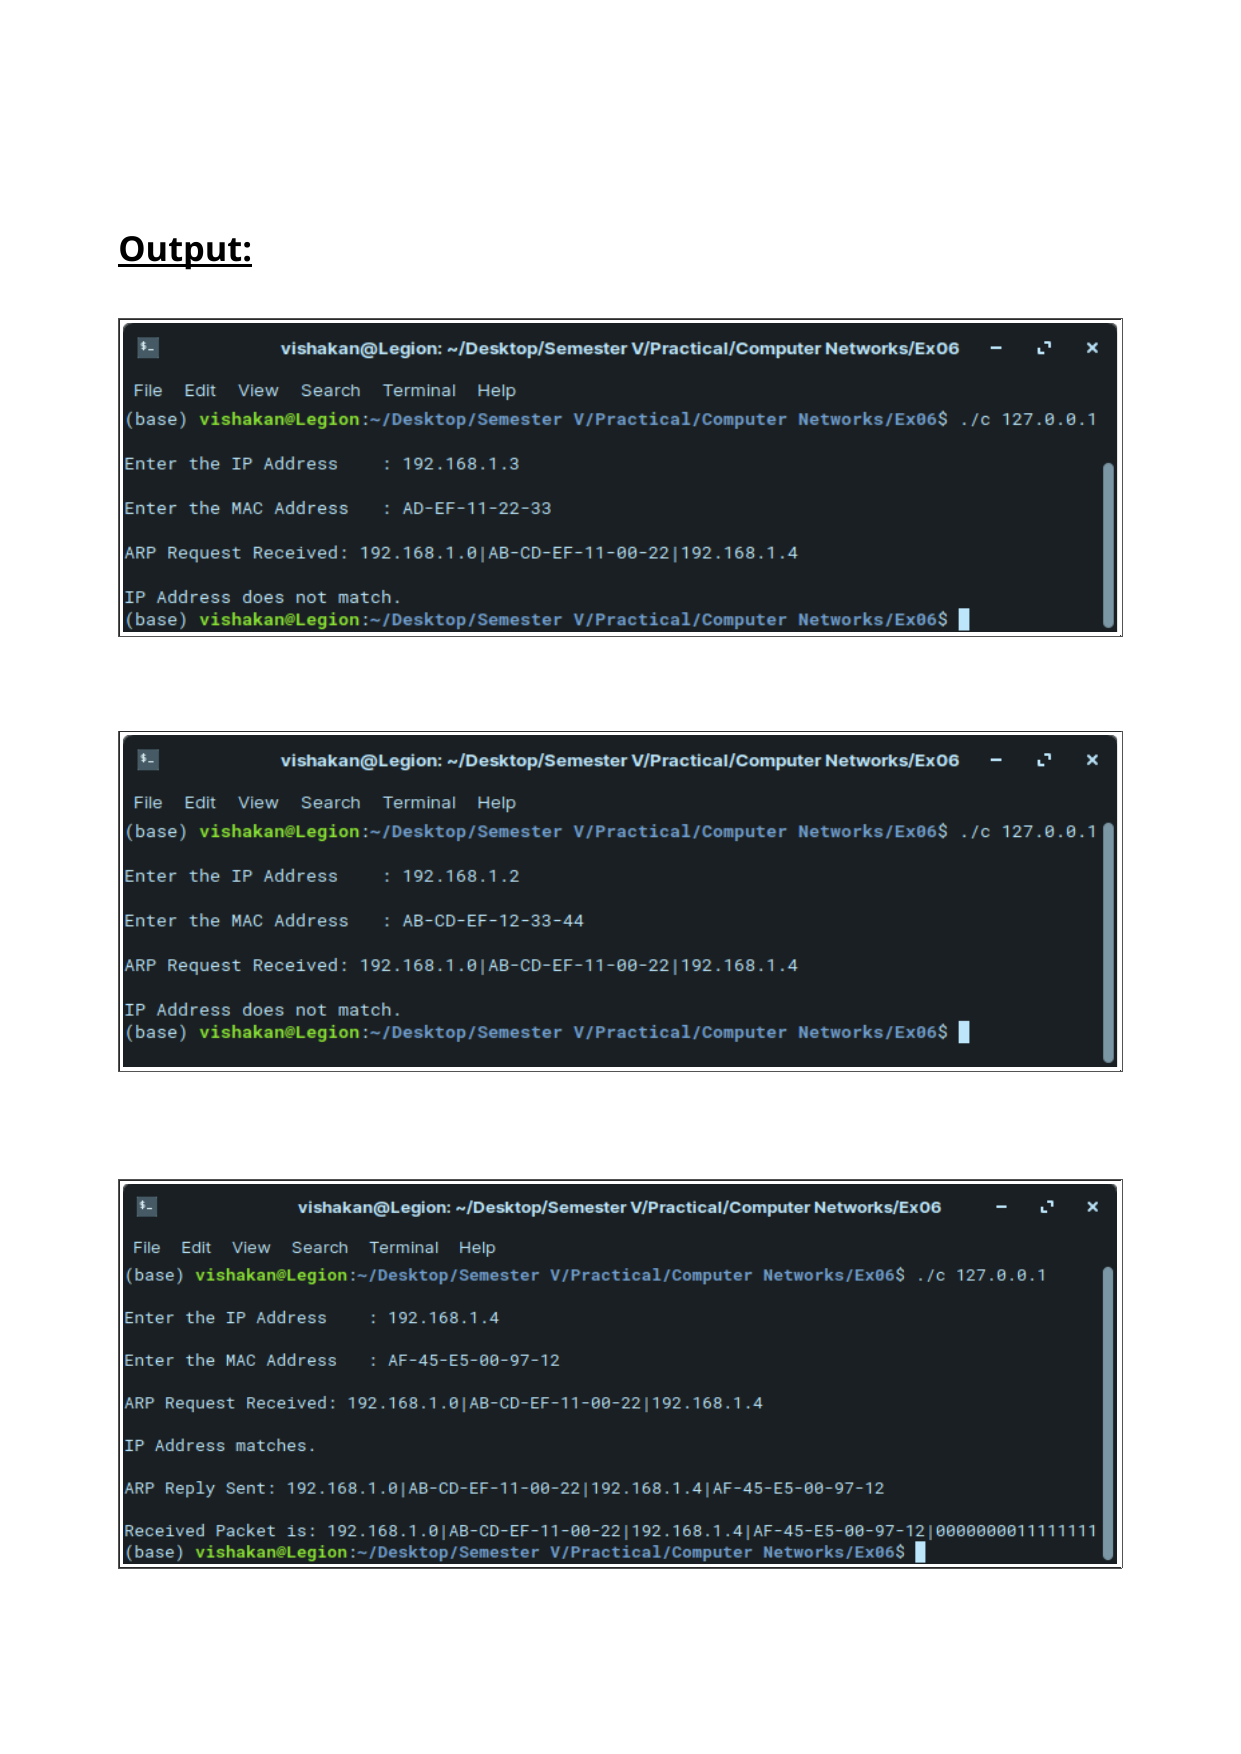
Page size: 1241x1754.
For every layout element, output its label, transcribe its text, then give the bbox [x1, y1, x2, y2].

picture [123, 1184, 1117, 1564]
picture [123, 323, 1118, 632]
text Output: [118, 224, 1122, 271]
picture [123, 735, 1118, 1067]
